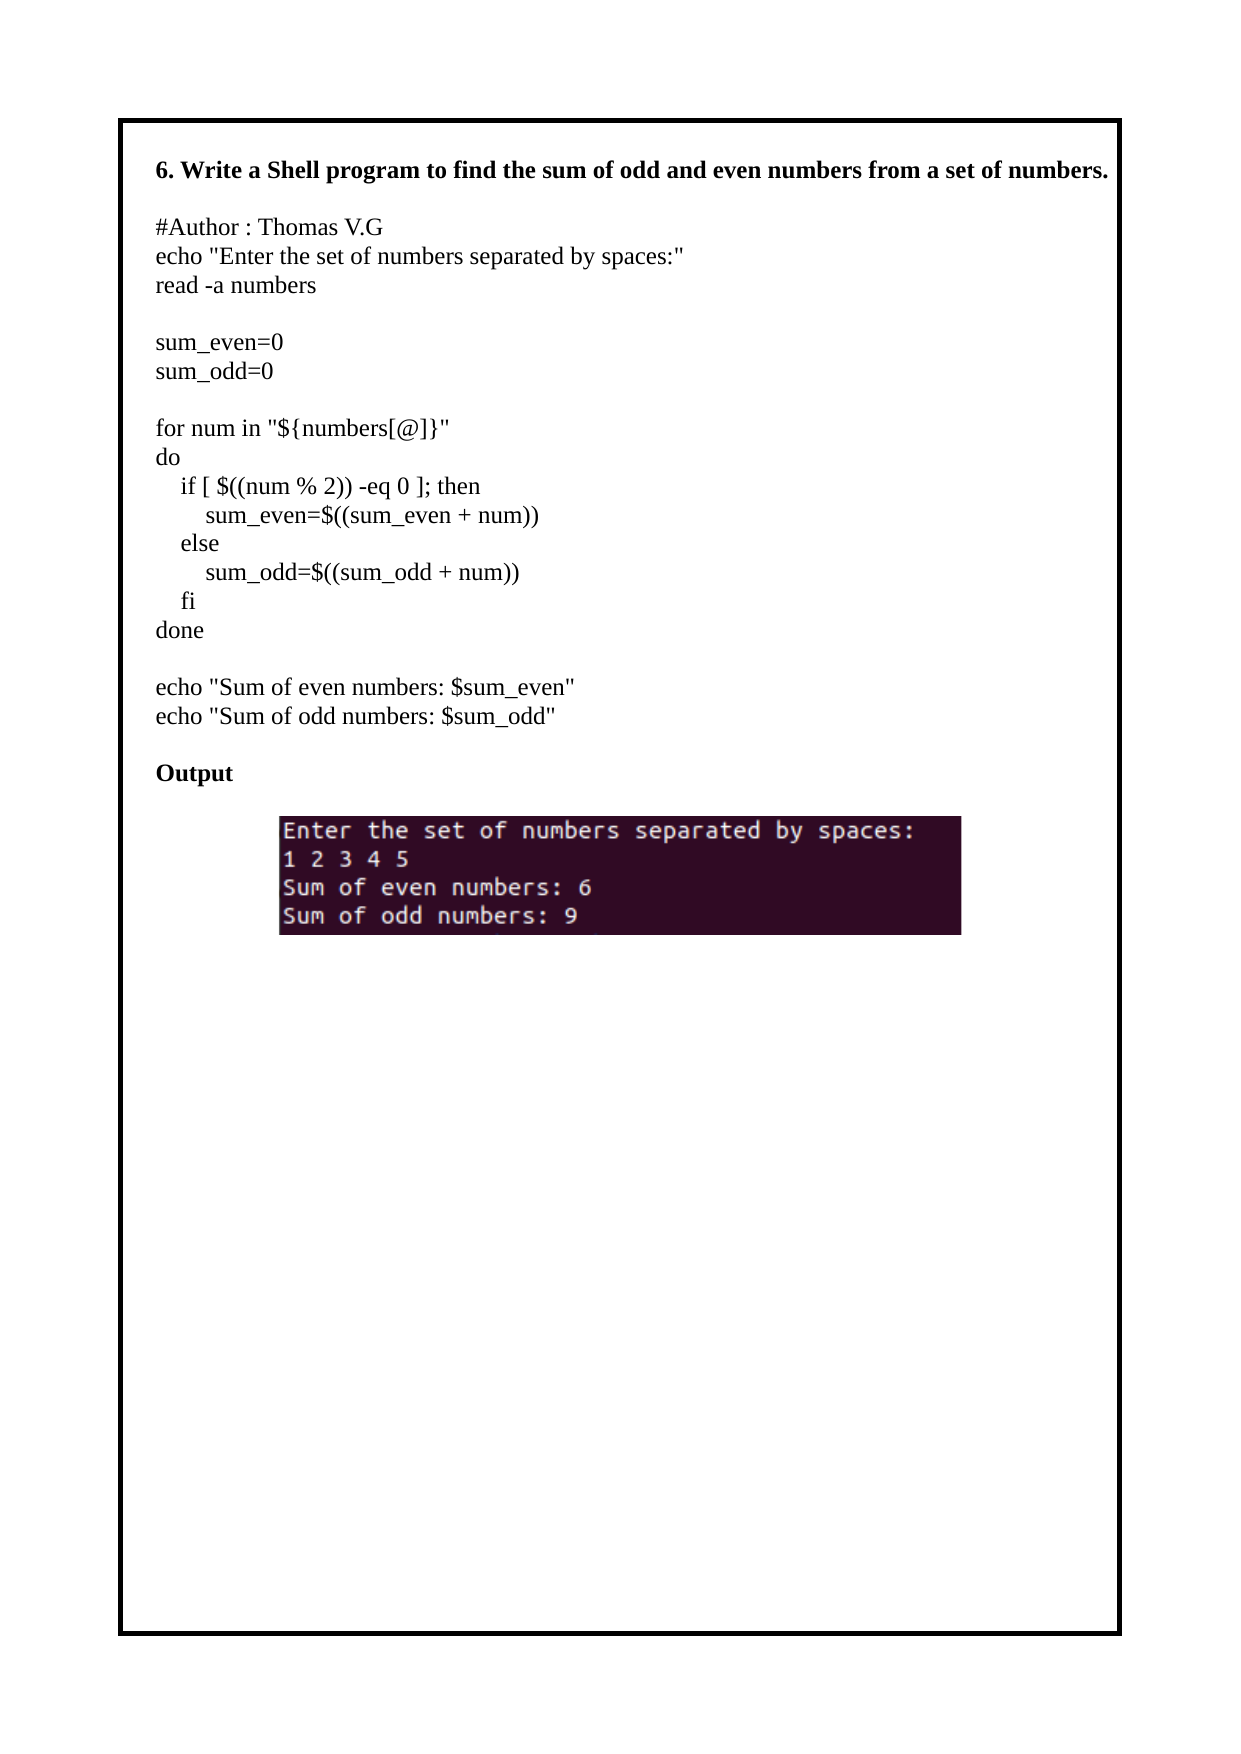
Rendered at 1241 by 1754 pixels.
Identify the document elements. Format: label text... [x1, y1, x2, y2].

text if [ $((num % 2)) -eq 0 ]; then [155, 471, 1114, 500]
text done [155, 615, 1114, 643]
text read -a numbers [155, 270, 1114, 298]
text sum_even=$((sum_even + num)) [155, 500, 1114, 528]
text Output [155, 758, 1114, 787]
text echo "Sum of even numbers: $sum_even" [155, 672, 1114, 701]
text echo "Sum of odd numbers: $sum_odd" [155, 701, 1114, 730]
text for num in "${numbers[@]}" [155, 413, 1114, 442]
text echo "Enter the set of numbers separated by spaces:" [155, 241, 1114, 270]
text fi [155, 586, 1114, 615]
text do [155, 442, 1114, 471]
text sum_odd=0 [155, 356, 1114, 385]
text else [155, 528, 1114, 557]
text 6. Write a Shell program to find the sum of odd and even numbers from a set of numbers. [155, 155, 1114, 183]
text sum_even=0 [155, 327, 1114, 356]
text sum_odd=$((sum_odd + num)) [155, 557, 1114, 586]
text #Author : Thomas V.G [155, 212, 1114, 241]
picture [278, 816, 962, 935]
